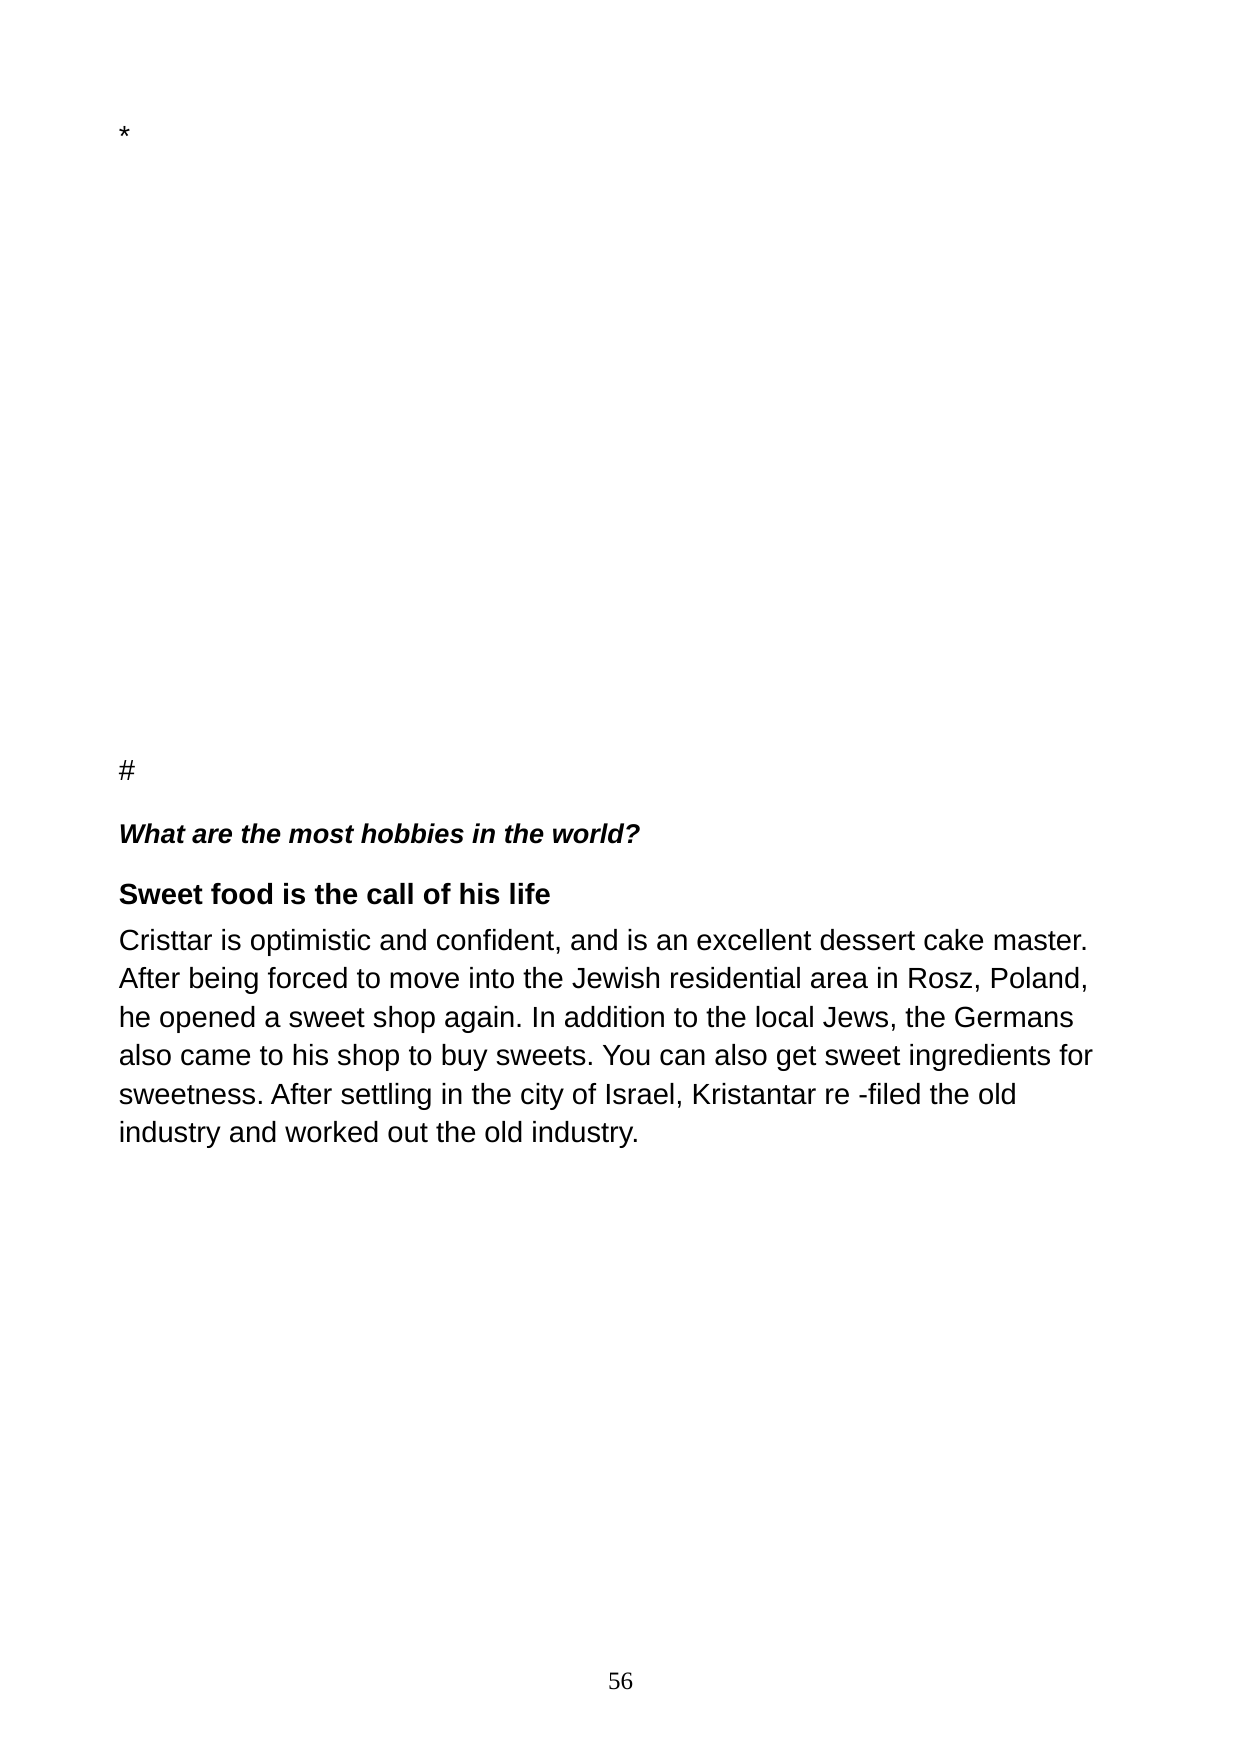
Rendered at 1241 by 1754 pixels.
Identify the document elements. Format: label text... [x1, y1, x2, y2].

text Cristtar is optimistic and confident, and is an excellent dessert cake master. After being forced to move into the Jewish residential area in Rosz, Poland, he opened a sweet shop again. In addition to the local Jews, the Germans also came to his shop to buy sweets. You can also get sweet ingredients for sweetness. After settling in the city of Israel, Kristantar re -filed the old industry and worked out the old industry. [118, 923, 1122, 1149]
text * # [118, 118, 1122, 786]
subtitle What are the most hobbies in the world? [118, 818, 1122, 849]
subtitle Sweet food is the call of his life [118, 877, 1122, 910]
